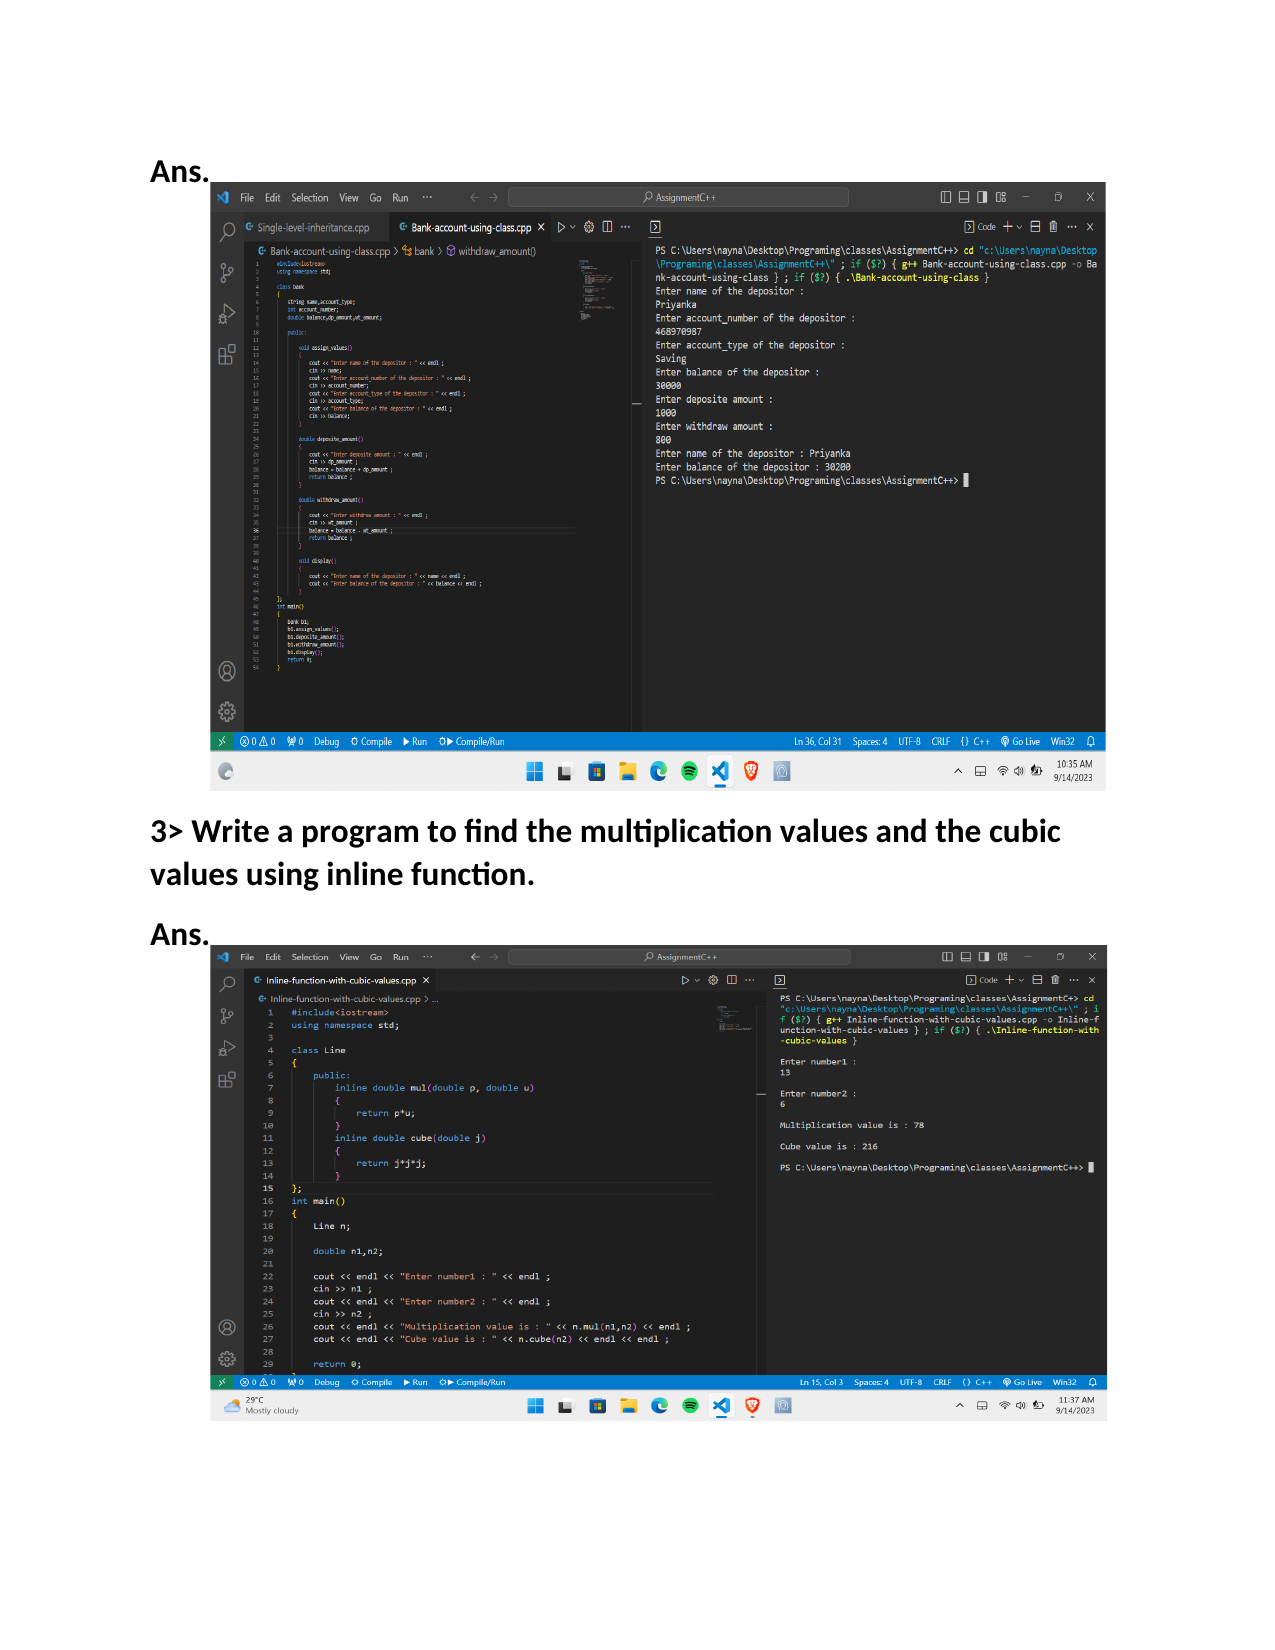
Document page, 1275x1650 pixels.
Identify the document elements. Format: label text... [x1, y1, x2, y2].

text Ans. [150, 150, 1125, 790]
text 3> Write a program to find the multiplication values and the cubic values using inline function. [150, 810, 1125, 894]
text Ans. [150, 913, 1125, 1421]
